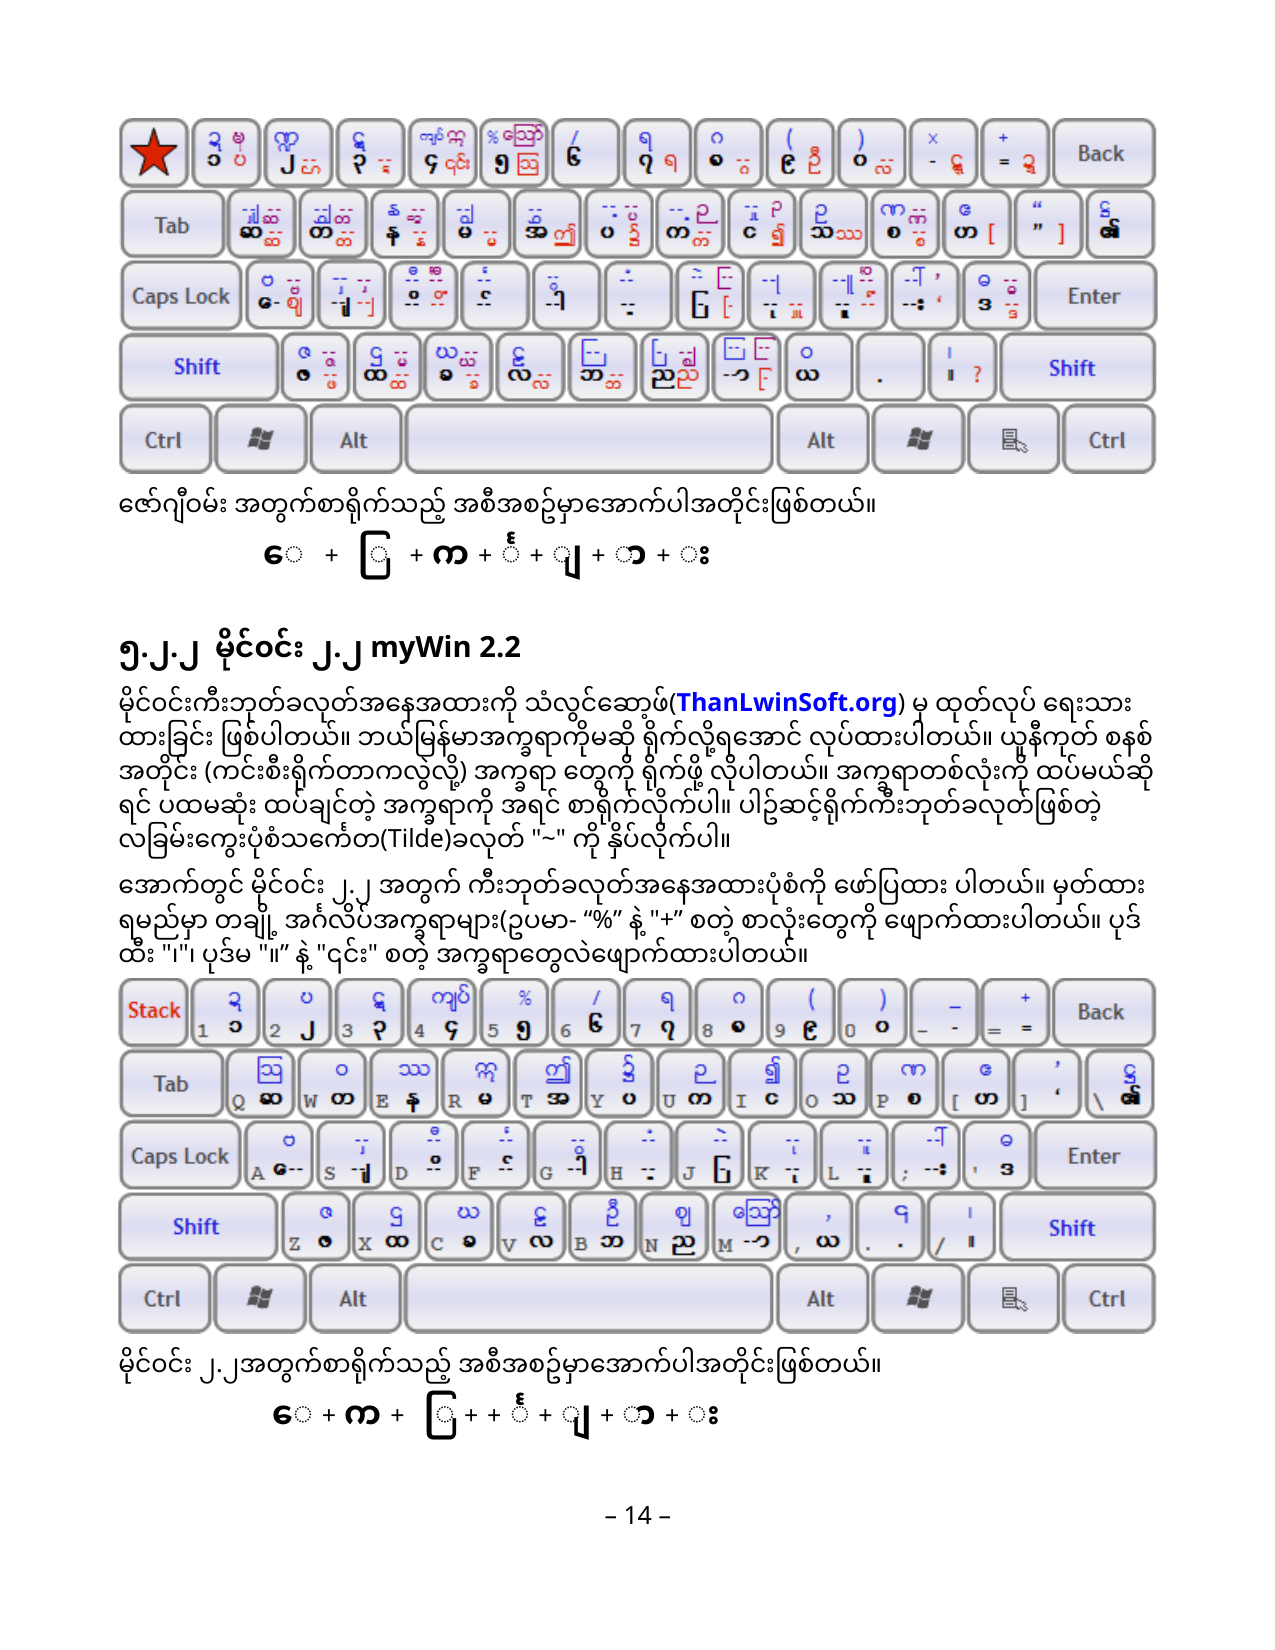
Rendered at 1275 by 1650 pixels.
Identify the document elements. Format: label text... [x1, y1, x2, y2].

text မိုင်၀င်းကီးဘုတ်ခလုတ်အနေအထားကို သံလွင်ဆော့ဖ်(ThanLwinSoft.org) မှ ထုတ်လုပ် ရေးသားထားခြင်း ဖြစ်ပါတယ်။ ဘယ်မြန်မာအက္ခရာကိုမဆို ရိုက်လို့ရအောင် လုပ်ထားပါတယ်။ ယူနီကုတ် စနစ် အတိုင်း (ကင်းစီးရိုက်တာကလွဲလို့) အက္ခရာ တွေကို ရိုက်ဖို့ လိုပါတယ်။ အက္ခရာတစ်လုံးကို ထပ်မယ်ဆိုရင် ပထမဆုံး ထပ်ချင်တဲ့ အက္ခရာကို အရင် စာရိုက်လိုက်ပါ။ ပါဥ်ဆင့်ရိုက်ကီးဘုတ်ခလုတ်ဖြစ်တဲ့ လခြမ်းကွေးပုံစံသင်္ကေတ(Tilde)ခလုတ် "~" ကို နှိပ်လိုက်ပါ။ [118, 684, 1157, 855]
text ေ + ြ + က + င်္ + ျ + ာ + း [118, 529, 1157, 574]
picture [117, 978, 1158, 1334]
text အောက်တွင် မိုင်၀င်း ၂.၂ အတွက် ကီးဘုတ်ခလုတ်အနေအထားပုံစံကို ဖော်ပြထား ပါတယ်။ မှတ်ထားရမည်မှာ တချို့ အင်္ဂလိပ်အက္ခရာများ(ဥပမာ- “%” နဲ့ "+” စတဲ့ စာလုံးတွေကို ဖျောက်ထားပါတယ်။ ပုဒ်ထီး "၊"၊ ပုဒ်မ "။” နဲ့ "၎င်း" စတဲ့ အက္ခရာတွေလဲဖျောက်ထားပါတယ်။ [118, 867, 1157, 969]
text မိုင်၀င်း ၂.၂အတွက်စာရိုက်သည့် အစီအစဥ်မှာအောက်ပါအတိုင်းဖြစ်တယ်။ [118, 1334, 1157, 1380]
text ဇော်ဂျီဝမ်း အတွက်စာရိုက်သည့် အစီအစဥ်မှာအောက်ပါအတိုင်းဖြစ်တယ်။ [118, 474, 1157, 520]
text ေ + က + ြ + + င်္ + ျ + ာ + း [118, 1389, 1157, 1435]
picture [118, 118, 1158, 474]
subtitle ၅.၂.၂ မိုင်၀င်း ၂.၂ myWin 2.2 [118, 627, 1157, 666]
